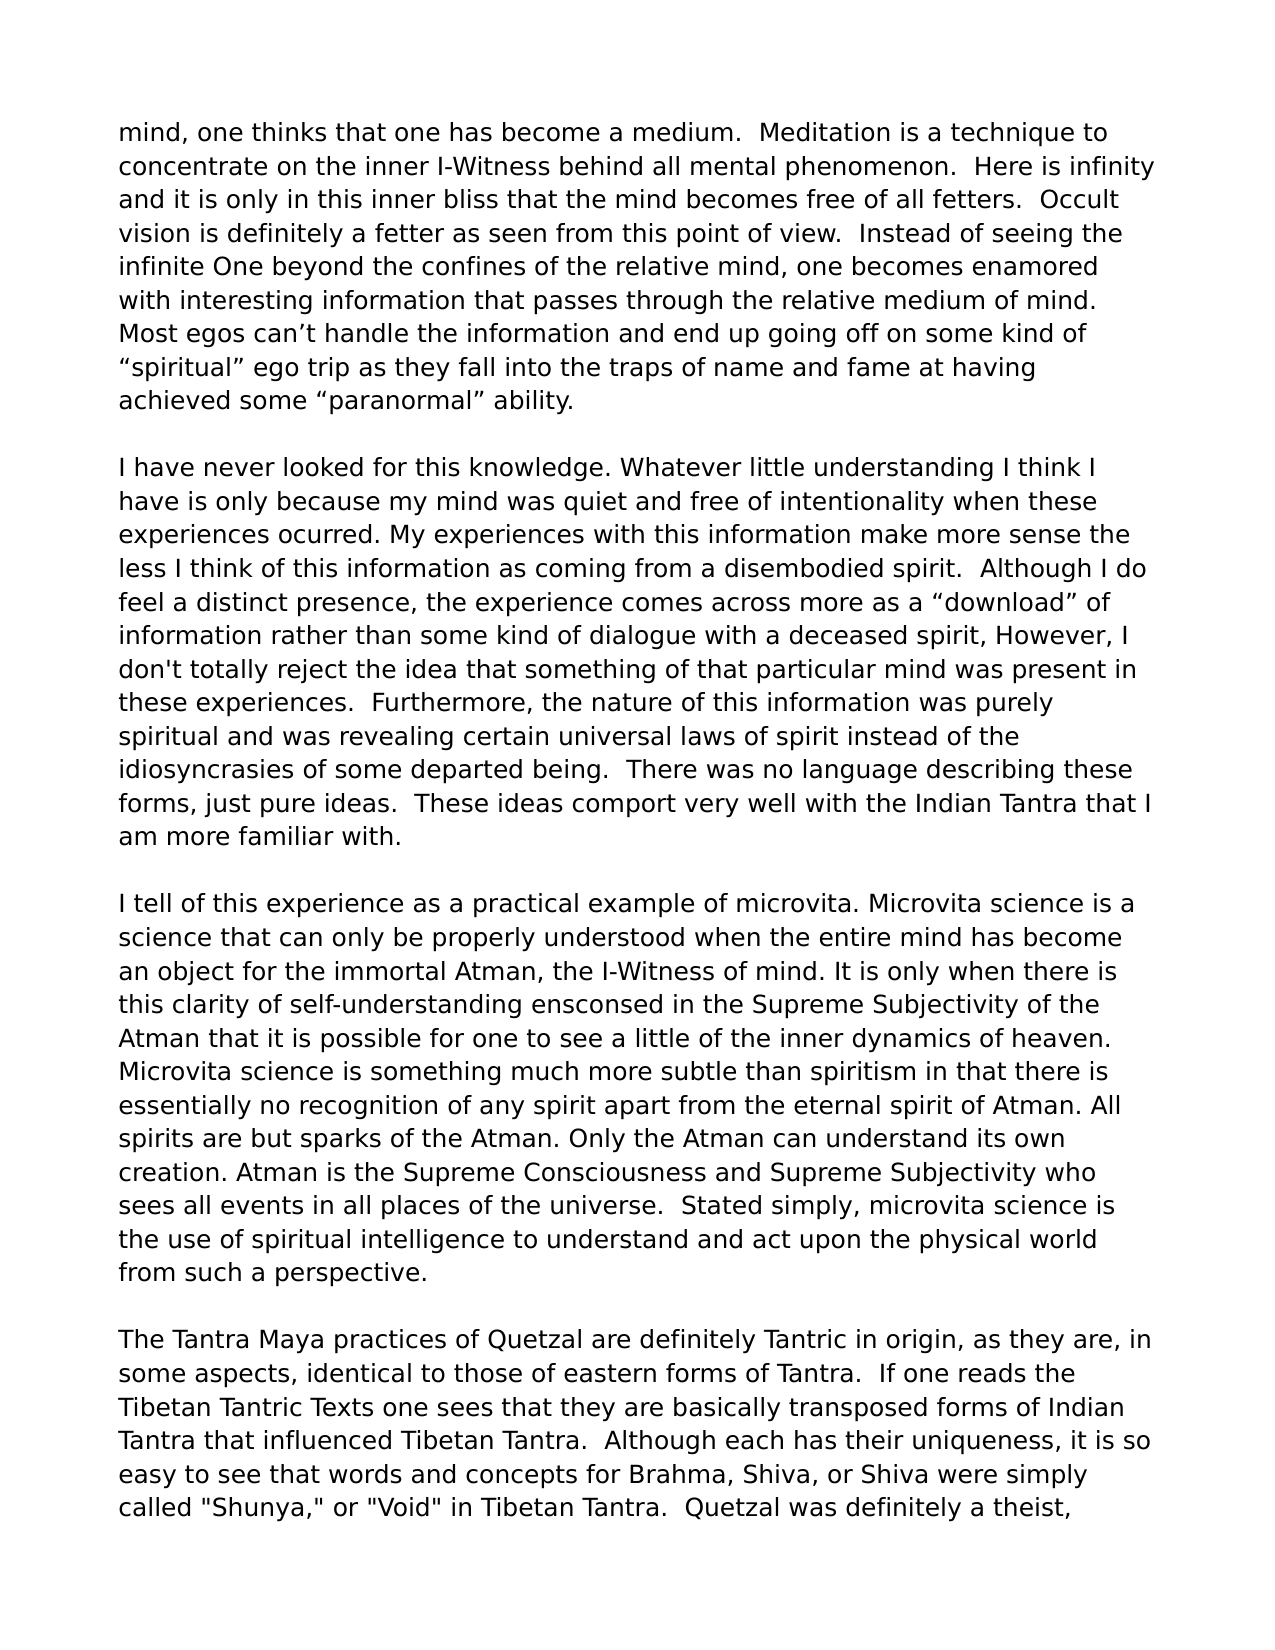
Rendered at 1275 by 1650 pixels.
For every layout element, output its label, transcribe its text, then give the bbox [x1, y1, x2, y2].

text mind, one thinks that one has become a medium. Meditation is a technique to concentrate on the inner I-Witness behind all mental phenomenon. Here is infinity and it is only in this inner bliss that the mind becomes free of all fetters. Occult vision is definitely a fetter as seen from this point of view. Instead of seeing the infinite One beyond the confines of the relative mind, one becomes enamored with interesting information that passes through the relative medium of mind. Most egos can’t handle the information and end up going off on some kind of “spiritual” ego trip as they fall into the traps of name and fame at having achieved some “paranormal” ability. I have never looked for this knowledge. Whatever little understanding I think I have is only because my mind was quiet and free of intentionality when these experiences ocurred. My experiences with this information make more sense the less I think of this information as coming from a disembodied spirit. Although I do feel a distinct presence, the experience comes across more as a “download” of information rather than some kind of dialogue with a deceased spirit, However, I don't totally reject the idea that something of that particular mind was present in these experiences. Furthermore, the nature of this information was purely spiritual and was revealing certain universal laws of spirit instead of the idiosyncrasies of some departed being. There was no language describing these forms, just pure ideas. These ideas comport very well with the Indian Tantra that I am more familiar with. I tell of this experience as a practical example of microvita. Microvita science is a science that can only be properly understood when the entire mind has become an object for the immortal Atman, the I-Witness of mind. It is only when there is this clarity of self-understanding ensconsed in the Supreme Subjectivity of the Atman that it is possible for one to see a little of the inner dynamics of heaven. Microvita science is something much more subtle than spiritism in that there is essentially no recognition of any spirit apart from the eternal spirit of Atman. All spirits are but sparks of the Atman. Only the Atman can understand its own creation. Atman is the Supreme Consciousness and Supreme Subjectivity who sees all events in all places of the universe. Stated simply, microvita science is the use of spiritual intelligence to understand and act upon the physical world from such a perspective. The Tantra Maya practices of Quetzal are definitely Tantric in origin, as they are, in some aspects, identical to those of eastern forms of Tantra. If one reads the Tibetan Tantric Texts one sees that they are basically transposed forms of Indian Tantra that influenced Tibetan Tantra. Although each has their uniqueness, it is so easy to see that words and concepts for Brahma, Shiva, or Shiva were simply called "Shunya," or "Void" in Tibetan Tantra. Quetzal was definitely a theist, [118, 118, 1157, 1522]
